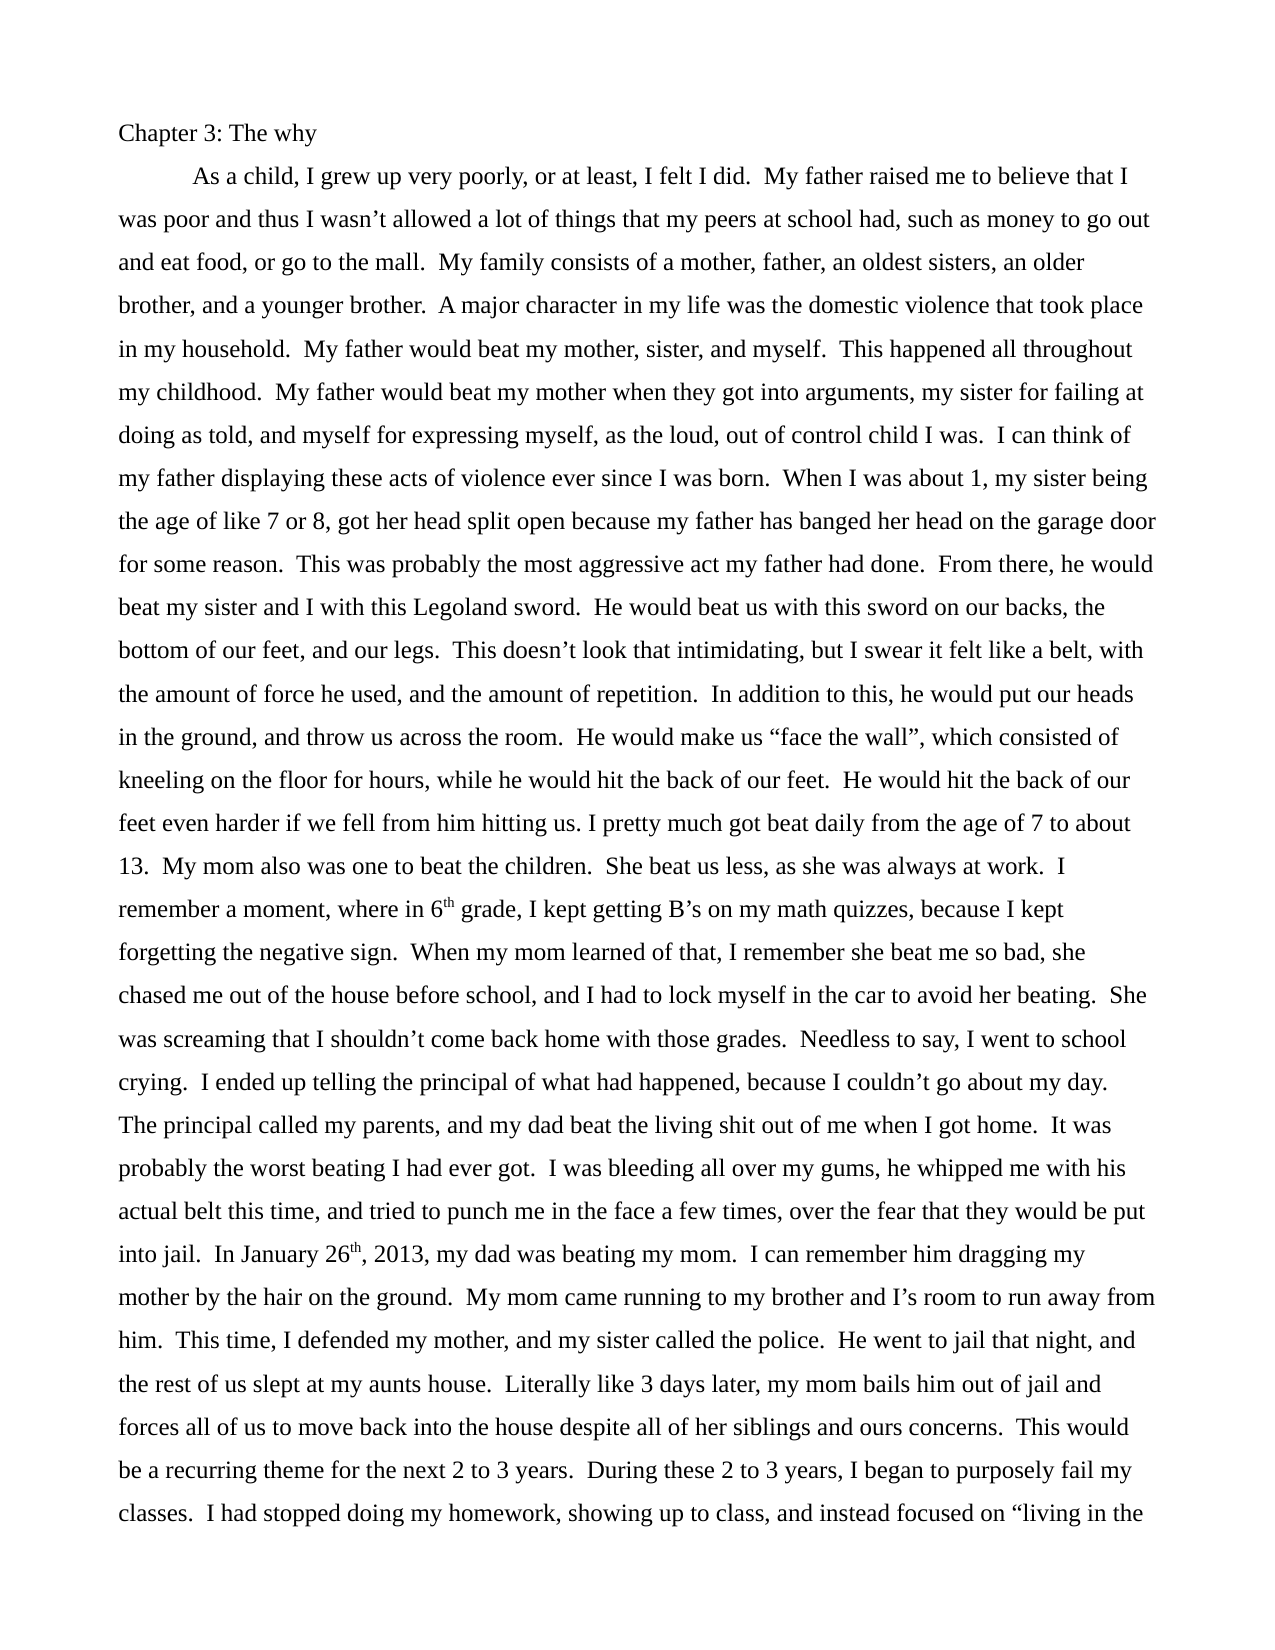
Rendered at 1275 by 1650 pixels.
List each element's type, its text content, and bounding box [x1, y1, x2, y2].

text Chapter 3: The why [118, 118, 1157, 147]
text As a child, I grew up very poorly, or at least, I felt I did. My father raised me to believe that I was poor and thus I wasn’t allowed a lot of things that my peers at school had, such as money to go out and eat food, or go to the mall. My family consists of a mother, father, an oldest sisters, an older brother, and a younger brother. A major character in my life was the domestic violence that took place in my household. My father would beat my mother, sister, and myself. This happened all throughout my childhood. My father would beat my mother when they got into arguments, my sister for failing at doing as told, and myself for expressing myself, as the loud, out of control child I was. I can think of my father displaying these acts of violence ever since I was born. When I was about 1, my sister being the age of like 7 or 8, got her head split open because my father has banged her head on the garage door for some reason. This was probably the most aggressive act my father had done. From there, he would beat my sister and I with this Legoland sword. He would beat us with this sword on our backs, the bottom of our feet, and our legs. This doesn’t look that intimidating, but I swear it felt like a belt, with the amount of force he used, and the amount of repetition. In addition to this, he would put our heads in the ground, and throw us across the room. He would make us “face the wall”, which consisted of kneeling on the floor for hours, while he would hit the back of our feet. He would hit the back of our feet even harder if we fell from him hitting us. I pretty much got beat daily from the age of 7 to about 13. My mom also was one to beat the children. She beat us less, as she was always at work. I remember a moment, where in 6th grade, I kept getting B’s on my math quizzes, because I kept forgetting the negative sign. When my mom learned of that, I remember she beat me so bad, she chased me out of the house before school, and I had to lock myself in the car to avoid her beating. She was screaming that I shouldn’t come back home with those grades. Needless to say, I went to school crying. I ended up telling the principal of what had happened, because I couldn’t go about my day. The principal called my parents, and my dad beat the living shit out of me when I got home. It was probably the worst beating I had ever got. I was bleeding all over my gums, he whipped me with his actual belt this time, and tried to punch me in the face a few times, over the fear that they would be put into jail. In January 26th, 2013, my dad was beating my mom. I can remember him dragging my mother by the hair on the ground. My mom came running to my brother and I’s room to run away from him. This time, I defended my mother, and my sister called the police. He went to jail that night, and the rest of us slept at my aunts house. Literally like 3 days later, my mom bails him out of jail and forces all of us to move back into the house despite all of her siblings and ours concerns. This would be a recurring theme for the next 2 to 3 years. During these 2 to 3 years, I began to purposely fail my classes. I had stopped doing my homework, showing up to class, and instead focused on “living in the [118, 161, 1157, 1527]
